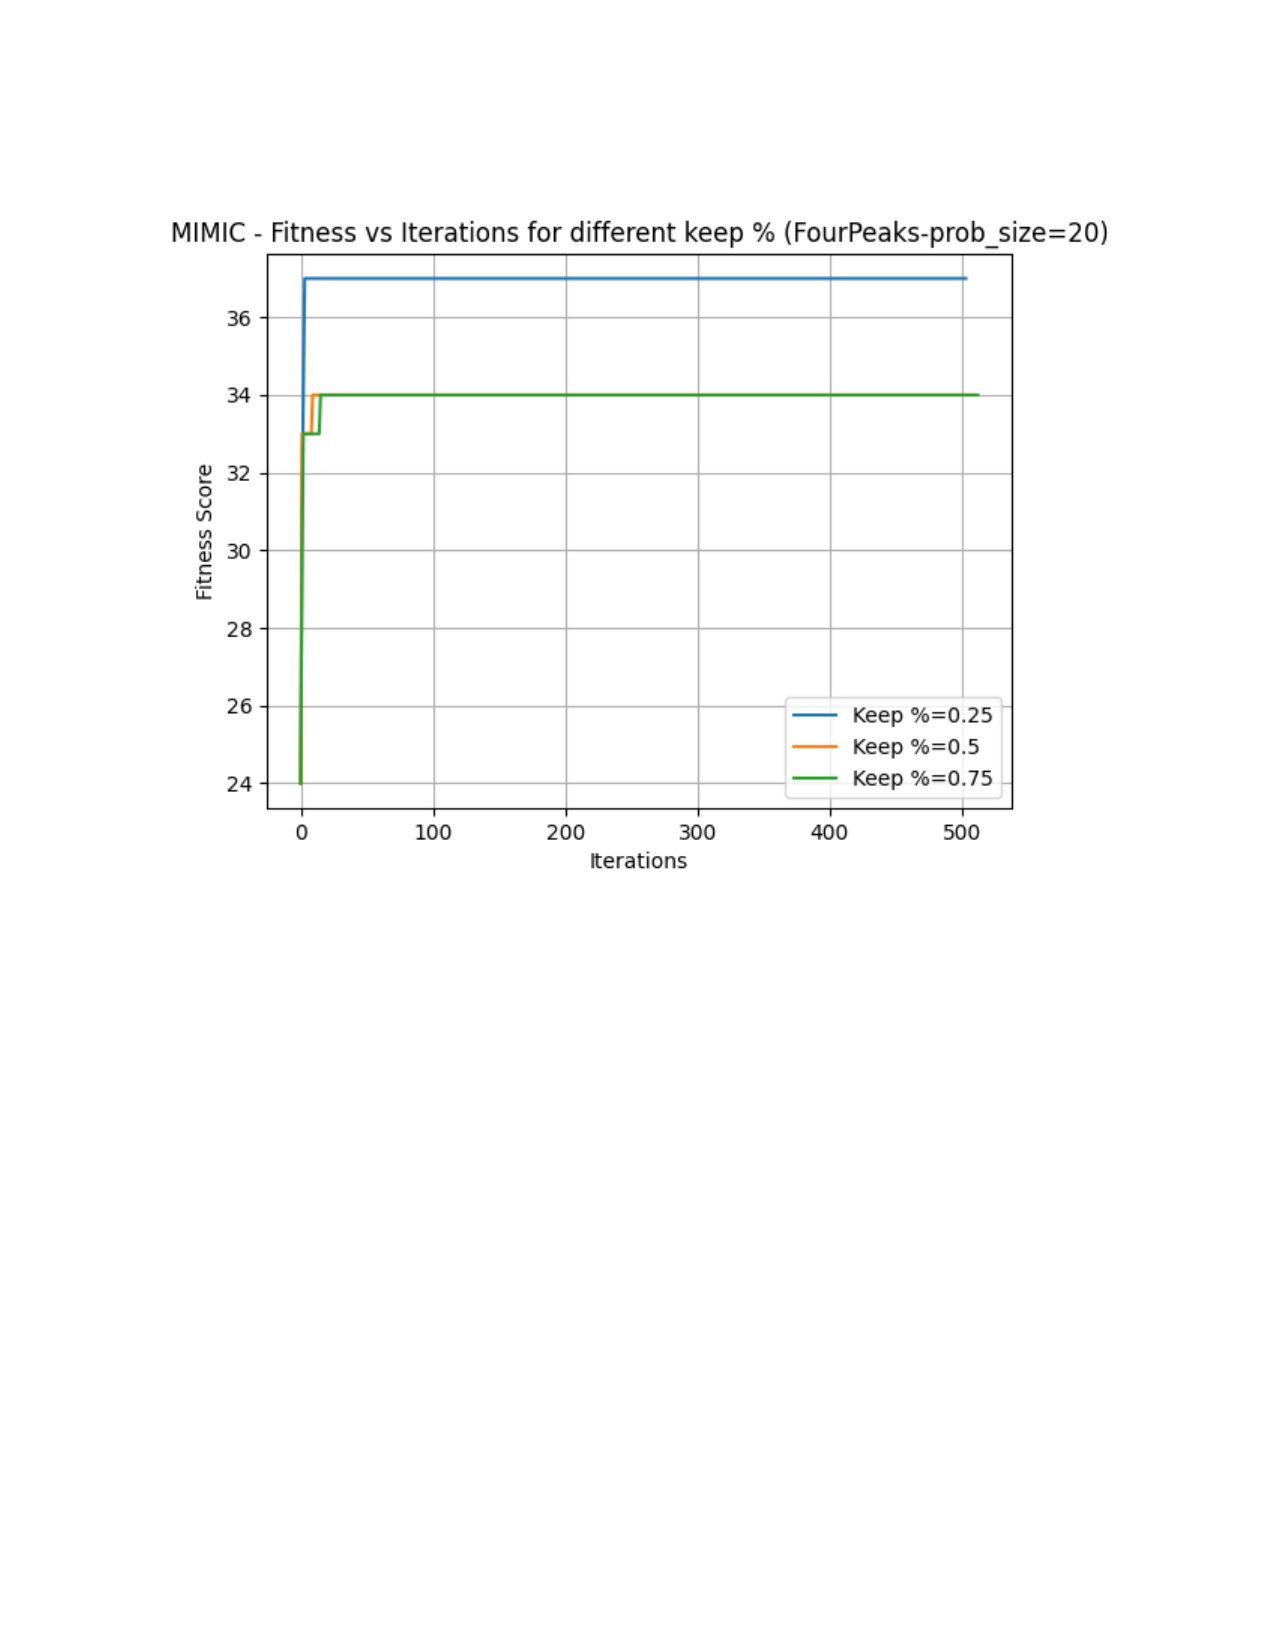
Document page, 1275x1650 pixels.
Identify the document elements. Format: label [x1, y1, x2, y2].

picture [147, 167, 1108, 888]
